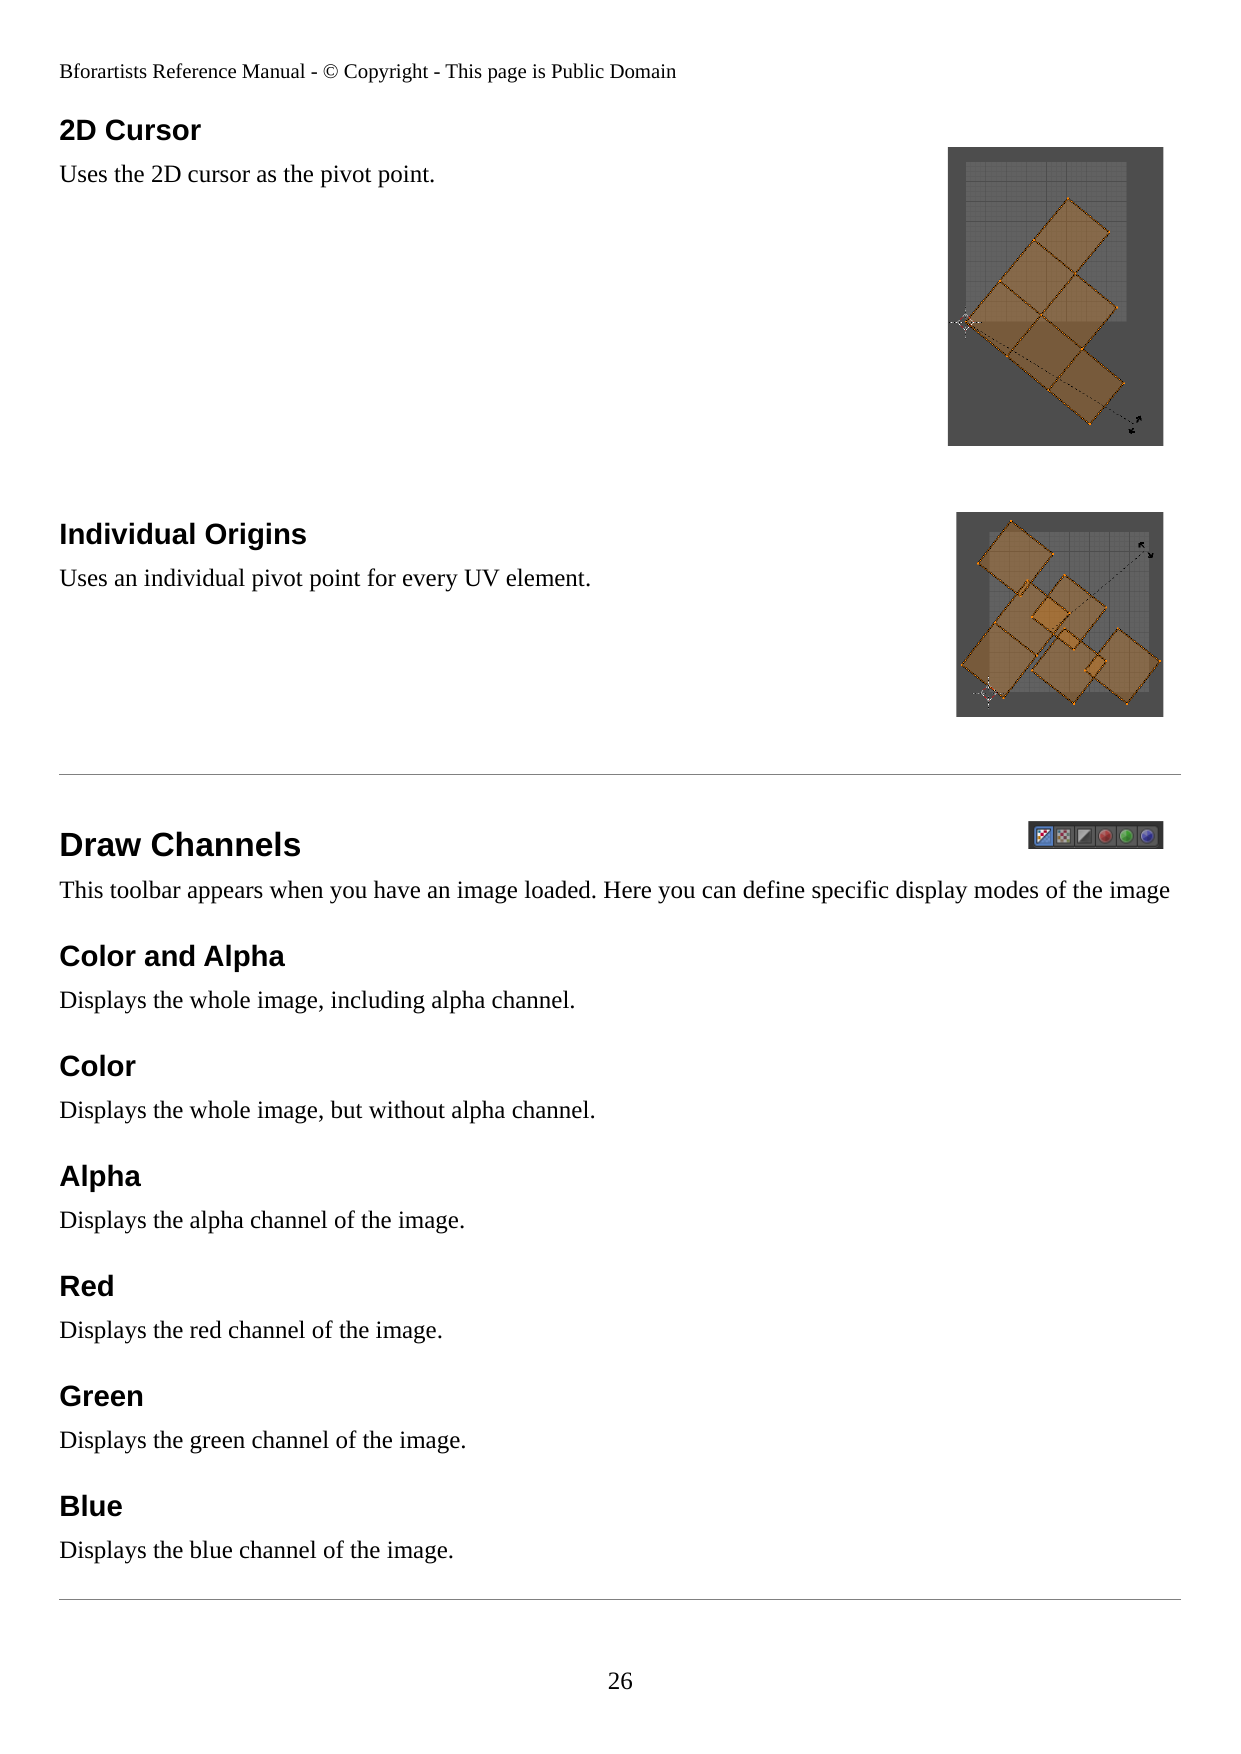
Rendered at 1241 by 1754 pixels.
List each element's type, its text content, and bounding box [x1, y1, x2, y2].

text Displays the alpha channel of the image. [59, 1205, 1181, 1234]
subtitle Alpha [59, 1159, 1181, 1193]
picture [956, 512, 1164, 717]
text Displays the whole image, but without alpha channel. [59, 1095, 1181, 1124]
text Displays the blue channel of the image. [59, 1535, 1181, 1564]
subtitle Red [59, 1269, 1181, 1303]
picture [1028, 821, 1164, 849]
text Uses the 2D cursor as the pivot point. [59, 159, 947, 188]
text This toolbar appears when you have an image loaded. Here you can define specific display modes of the image [59, 876, 1181, 904]
subtitle 2D Cursor [59, 113, 1181, 146]
subtitle Blue [59, 1489, 1181, 1522]
text Displays the whole image, including alpha channel. [59, 985, 1181, 1014]
subtitle [1164, 517, 1181, 551]
text Displays the green channel of the image. [59, 1425, 1181, 1454]
picture [947, 147, 1164, 446]
subtitle Color and Alpha [59, 939, 1181, 973]
text Displays the red channel of the image. [59, 1315, 1181, 1344]
subtitle Draw Channels [59, 824, 1181, 863]
subtitle Individual Origins [59, 517, 956, 551]
subtitle Green [59, 1379, 1181, 1412]
subtitle Color [59, 1049, 1181, 1083]
text Uses an individual pivot point for every UV element. [59, 563, 956, 592]
